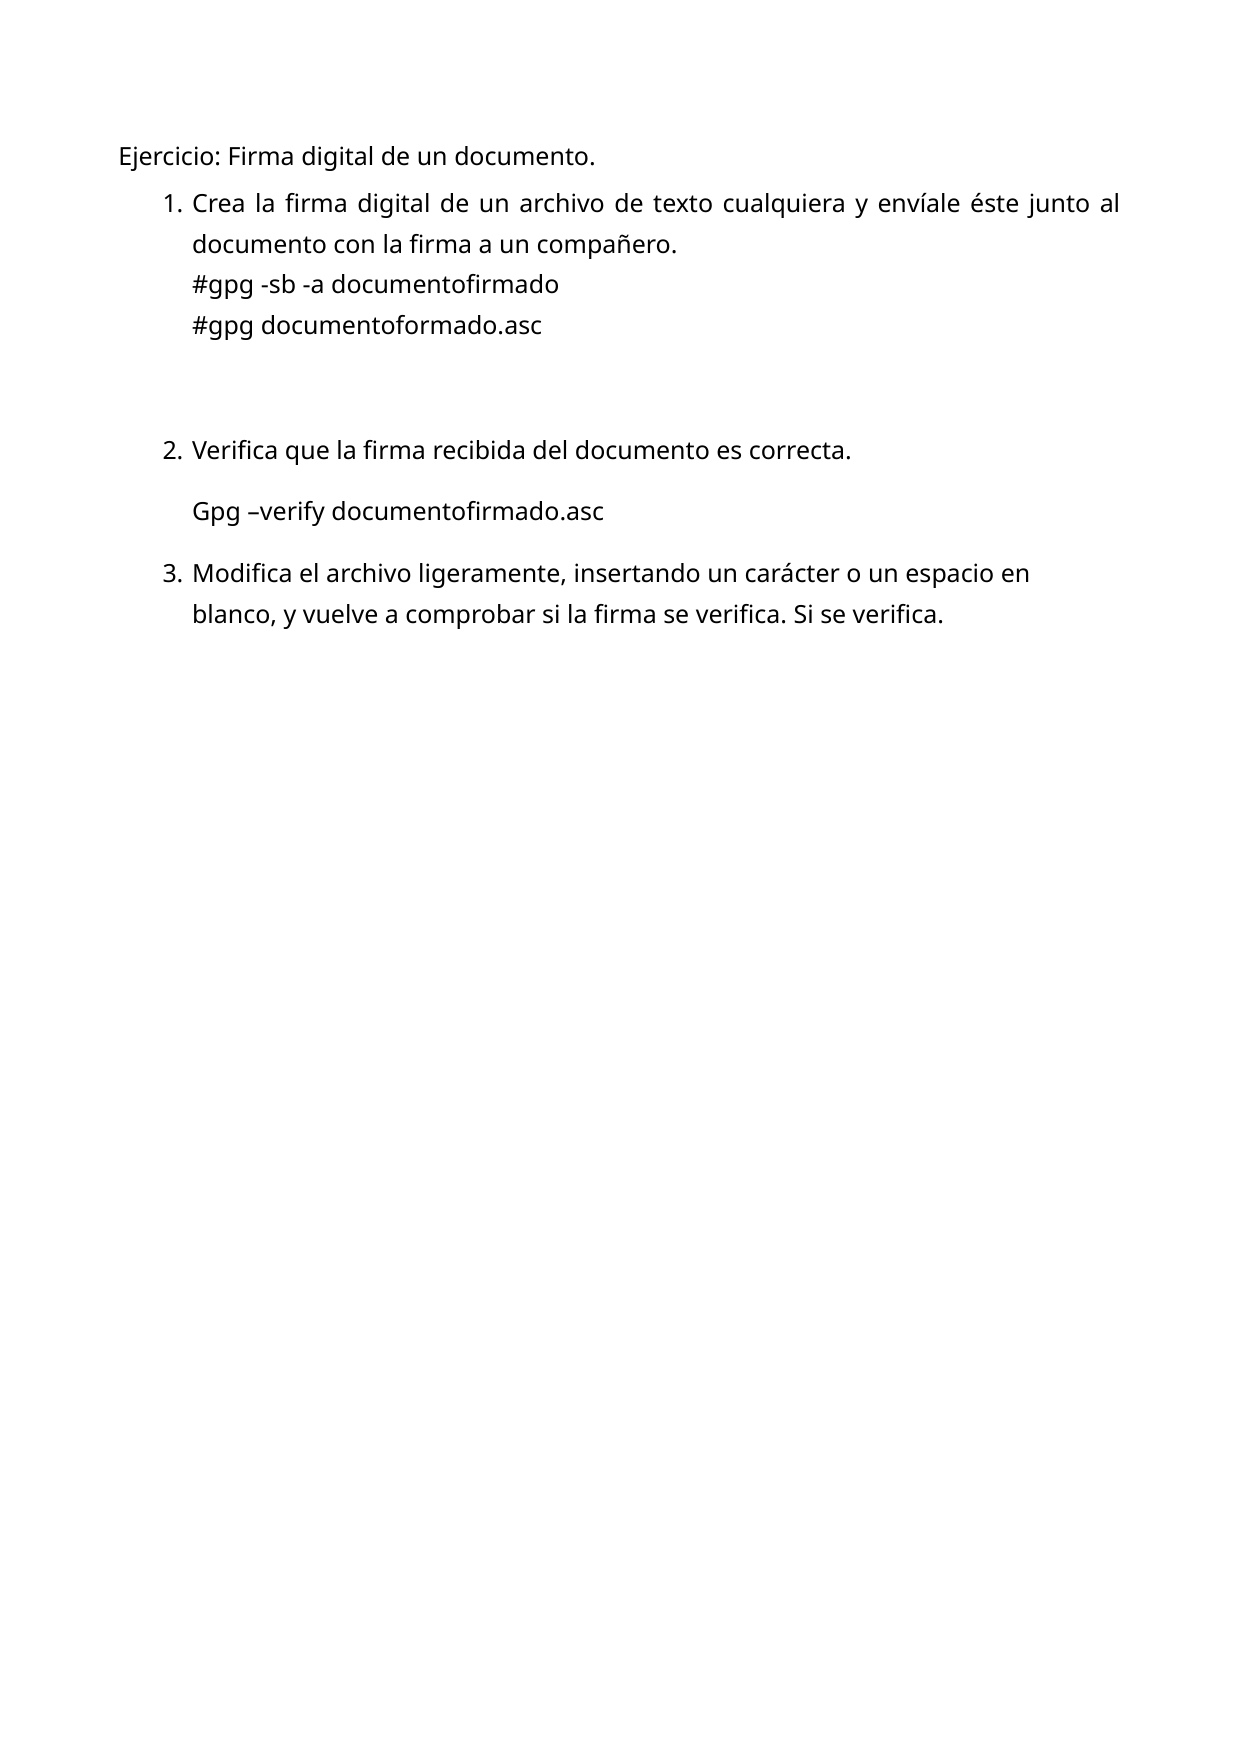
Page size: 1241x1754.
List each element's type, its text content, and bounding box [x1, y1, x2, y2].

list Crea la firma digital de un archivo de texto cualquiera y envíale éste junto al documento con la firma a un compañero. [162, 186, 1122, 260]
list Verifica que la firma recibida del documento es correcta. [162, 432, 1122, 466]
list #gpg -sb -a documentofirmado [162, 267, 1122, 301]
list #gpg documentoformado.asc [162, 308, 1122, 342]
list Gpg –verify documentofirmado.asc [162, 494, 1122, 528]
list Modifica el archivo ligeramente, insertando un carácter o un espacio en blanco, y vuelve a comprobar si la firma se verifica. Si se verifica. [162, 556, 1122, 631]
subtitle Ejercicio: Firma digital de un documento. [118, 139, 1122, 173]
